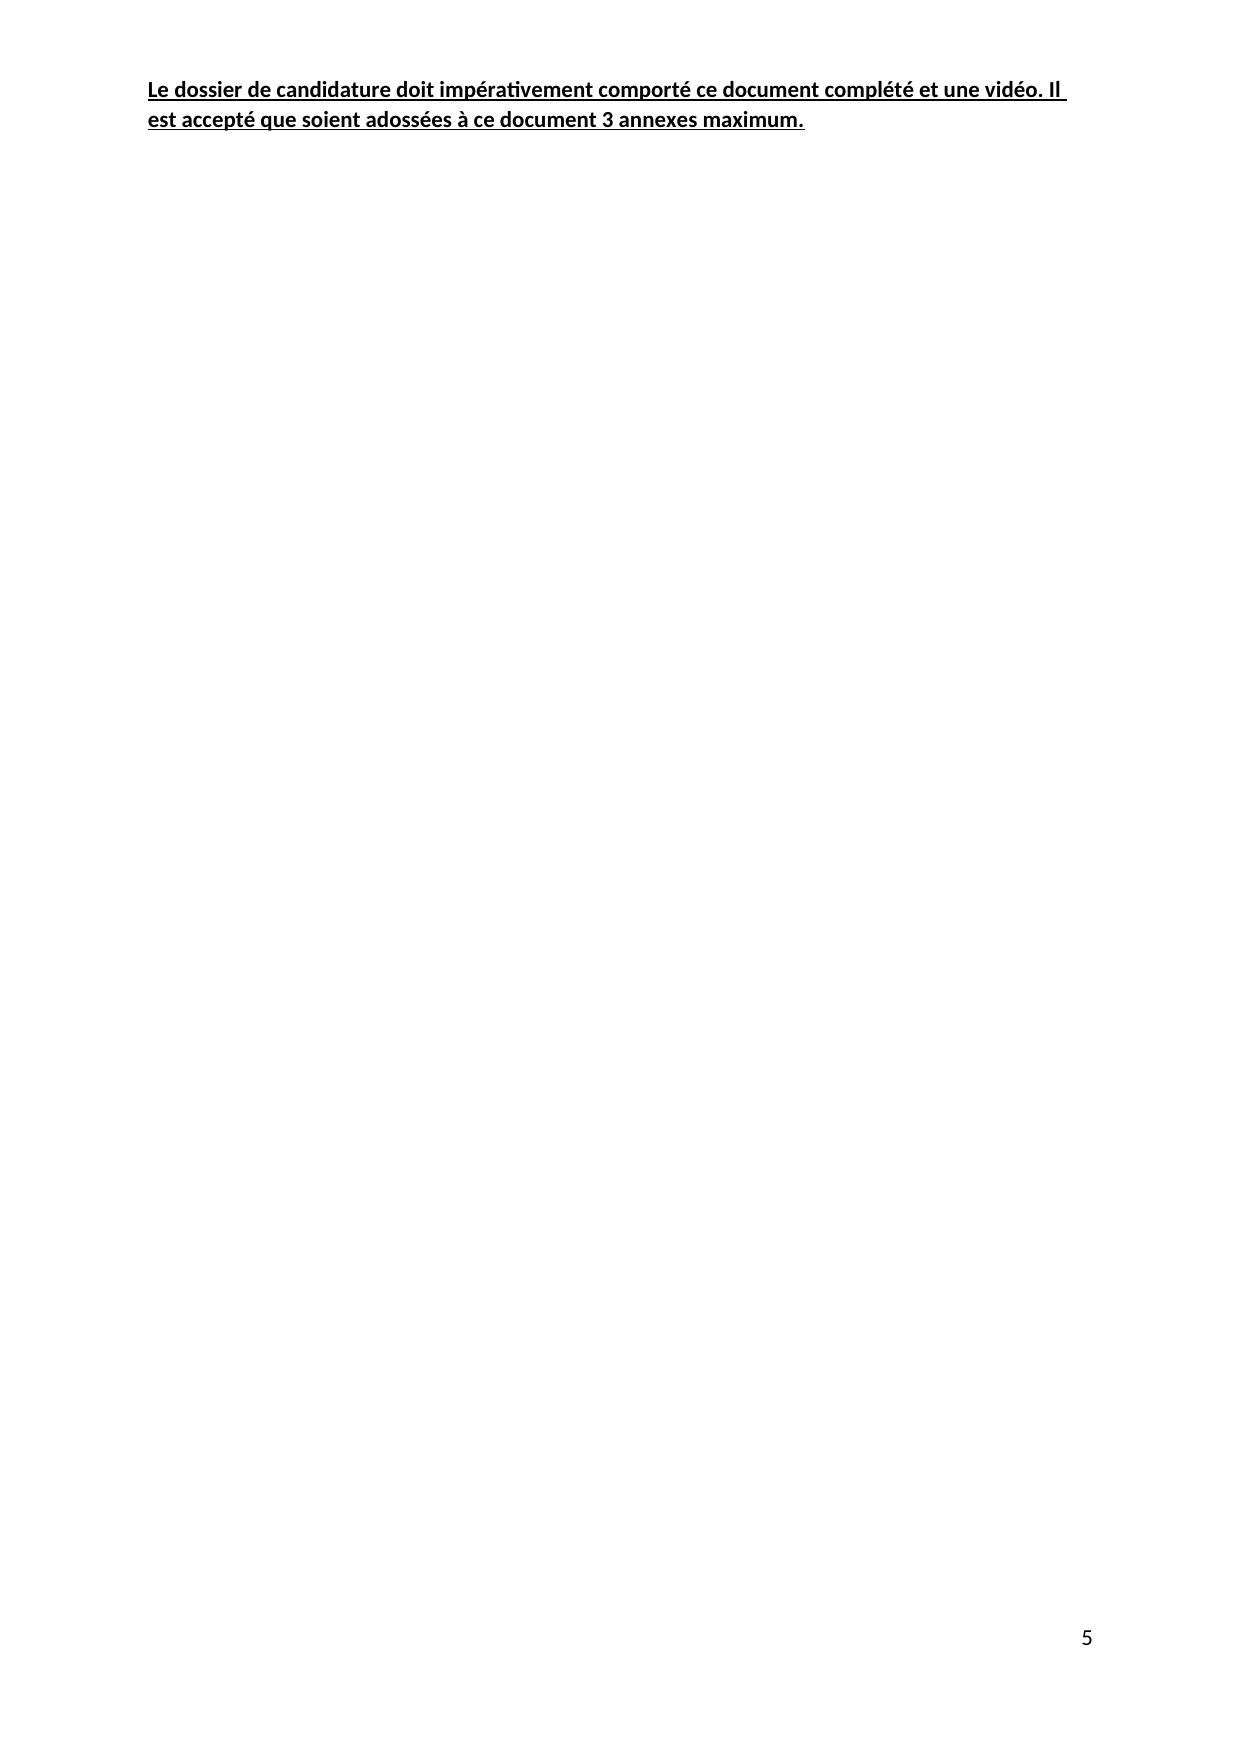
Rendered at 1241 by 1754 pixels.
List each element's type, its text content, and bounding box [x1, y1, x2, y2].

text Le dossier de candidature doit impérativement comporté ce document complété et une vidéo. Il est accepté que soient adossées à ce document 3 annexes maximum. [148, 75, 1093, 133]
